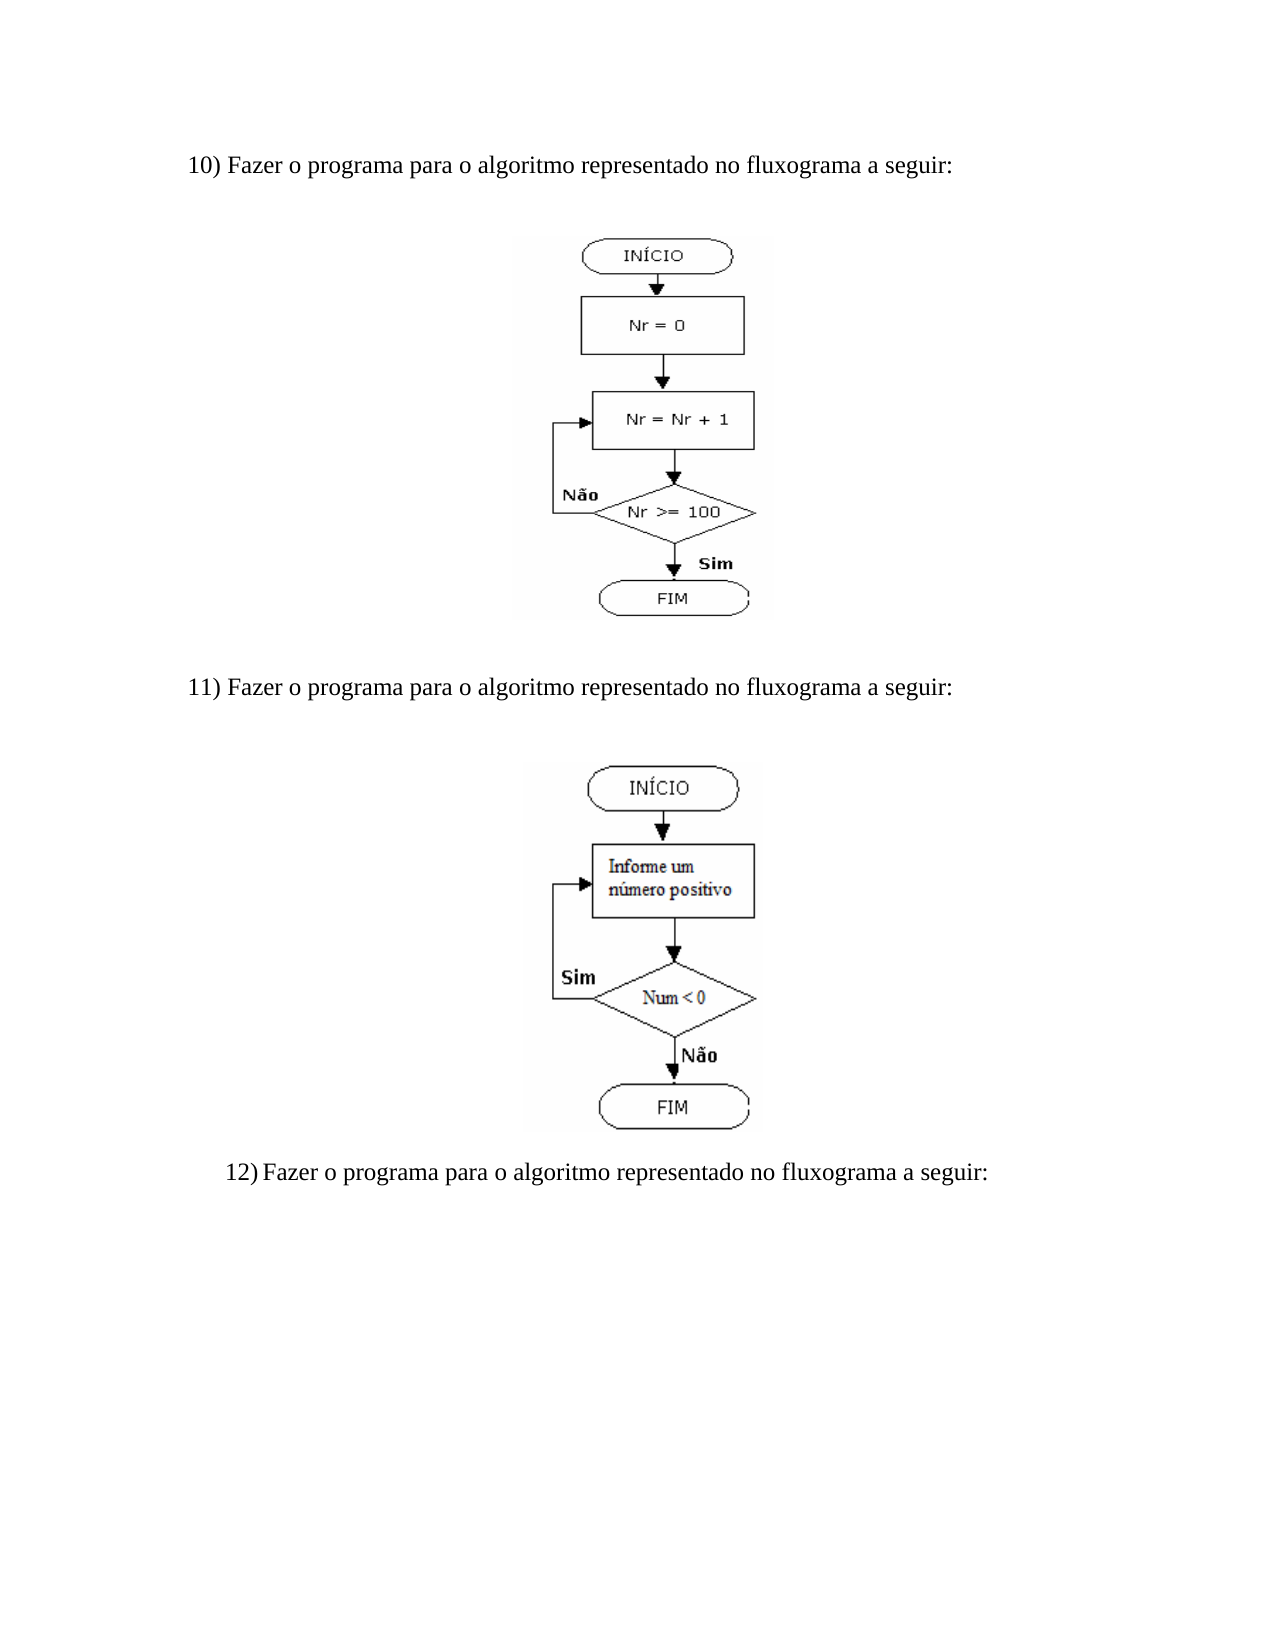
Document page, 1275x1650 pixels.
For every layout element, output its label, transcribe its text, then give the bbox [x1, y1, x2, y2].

list Fazer o programa para o algoritmo representado no fluxograma a seguir: [225, 714, 1087, 1186]
text 10) Fazer o programa para o algoritmo representado no fluxograma a seguir: [187, 150, 1087, 179]
picture [366, 713, 909, 1157]
picture [366, 232, 909, 673]
text 11) Fazer o programa para o algoritmo representado no fluxograma a seguir: [187, 232, 1087, 701]
